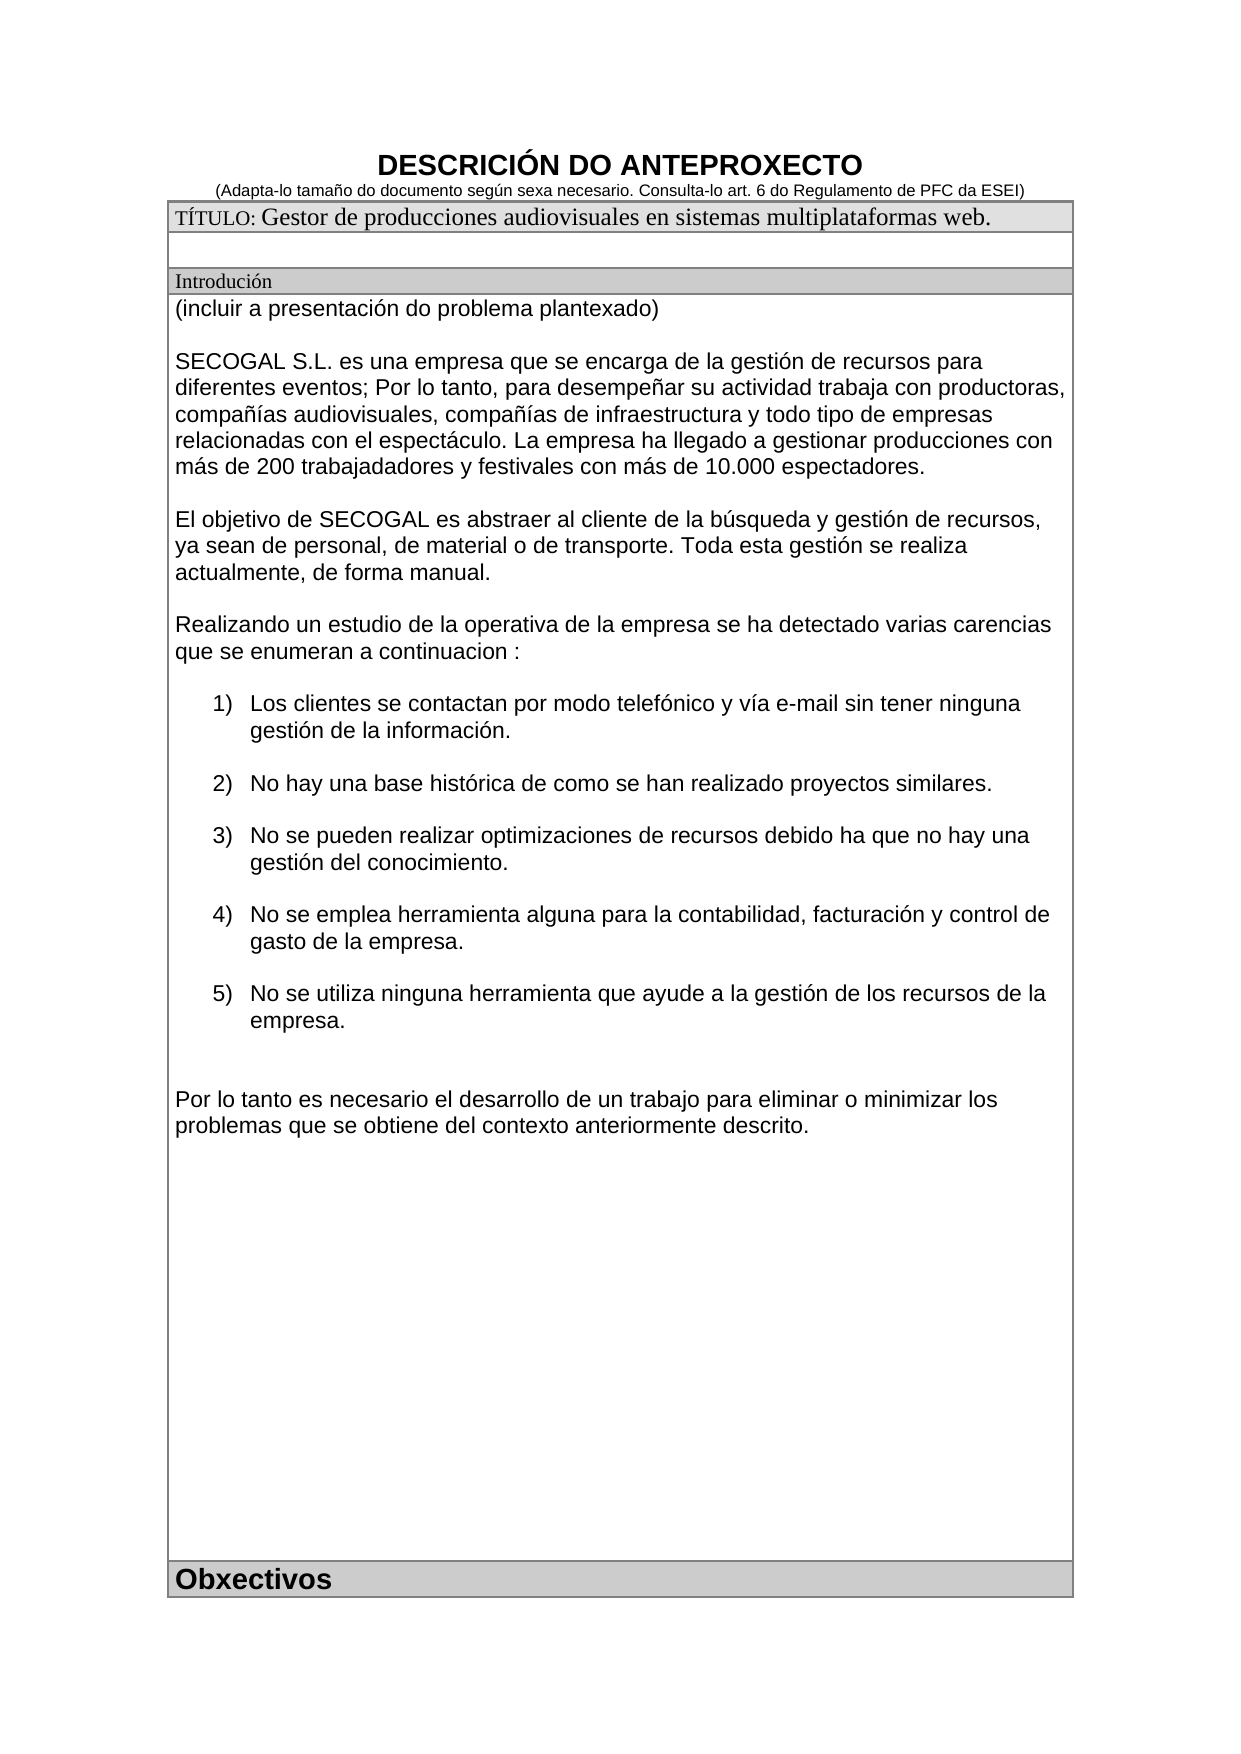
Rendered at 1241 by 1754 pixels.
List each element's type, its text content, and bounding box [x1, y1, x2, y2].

table_cell (incluir a presentación do problema plantexado) SECOGAL S.L. es una empresa que se encarga de la gestión de recursos para diferentes eventos; Por lo tanto, para desempeñar su actividad trabaja con productoras, compañías audiovisuales, compañías de infraestructura y todo tipo de empresas relacionadas con el espectáculo. La empresa ha llegado a gestionar producciones con más de 200 trabajadadores y festivales con más de 10.000 espectadores. El objetivo de SECOGAL es abstraer al cliente de la búsqueda y gestión de recursos, ya sean de personal, de material o de transporte. Toda esta gestión se realiza actualmente, de forma manual. Realizando un estudio de la operativa de la empresa se ha detectado varias carencias que se enumeran a continuacion : Los clientes se contactan por modo telefónico y vía e-mail sin tener ninguna gestión de la información. No hay una base histórica de como se han realizado proyectos similares. No se pueden realizar optimizaciones de recursos debido ha que no hay una gestión del conocimiento. No se emplea herramienta alguna para la contabilidad, facturación y control de gasto de la empresa. No se utiliza ninguna herramienta que ayude a la gestión de los recursos de la empresa. Por lo tanto es necesario el desarrollo de un trabajo para eliminar o minimizar los problemas que se obtiene del contexto anteriormente descrito. [169, 295, 1072, 1560]
table_cell [169, 233, 1072, 267]
text (Adapta-lo tamaño do documento según sexa necesario. Consulta-lo art. 6 do Regulamento de PFC da ESEI) [177, 181, 1063, 200]
table_cell Introdución [169, 269, 1072, 293]
subtitle DESCRICIÓN DO ANTEPROXECTO [177, 148, 1063, 181]
table_header TÍTULO: Gestor de producciones audiovisuales en sistemas multiplataformas web. [169, 203, 1072, 231]
table_cell Obxectivos [169, 1562, 1072, 1596]
